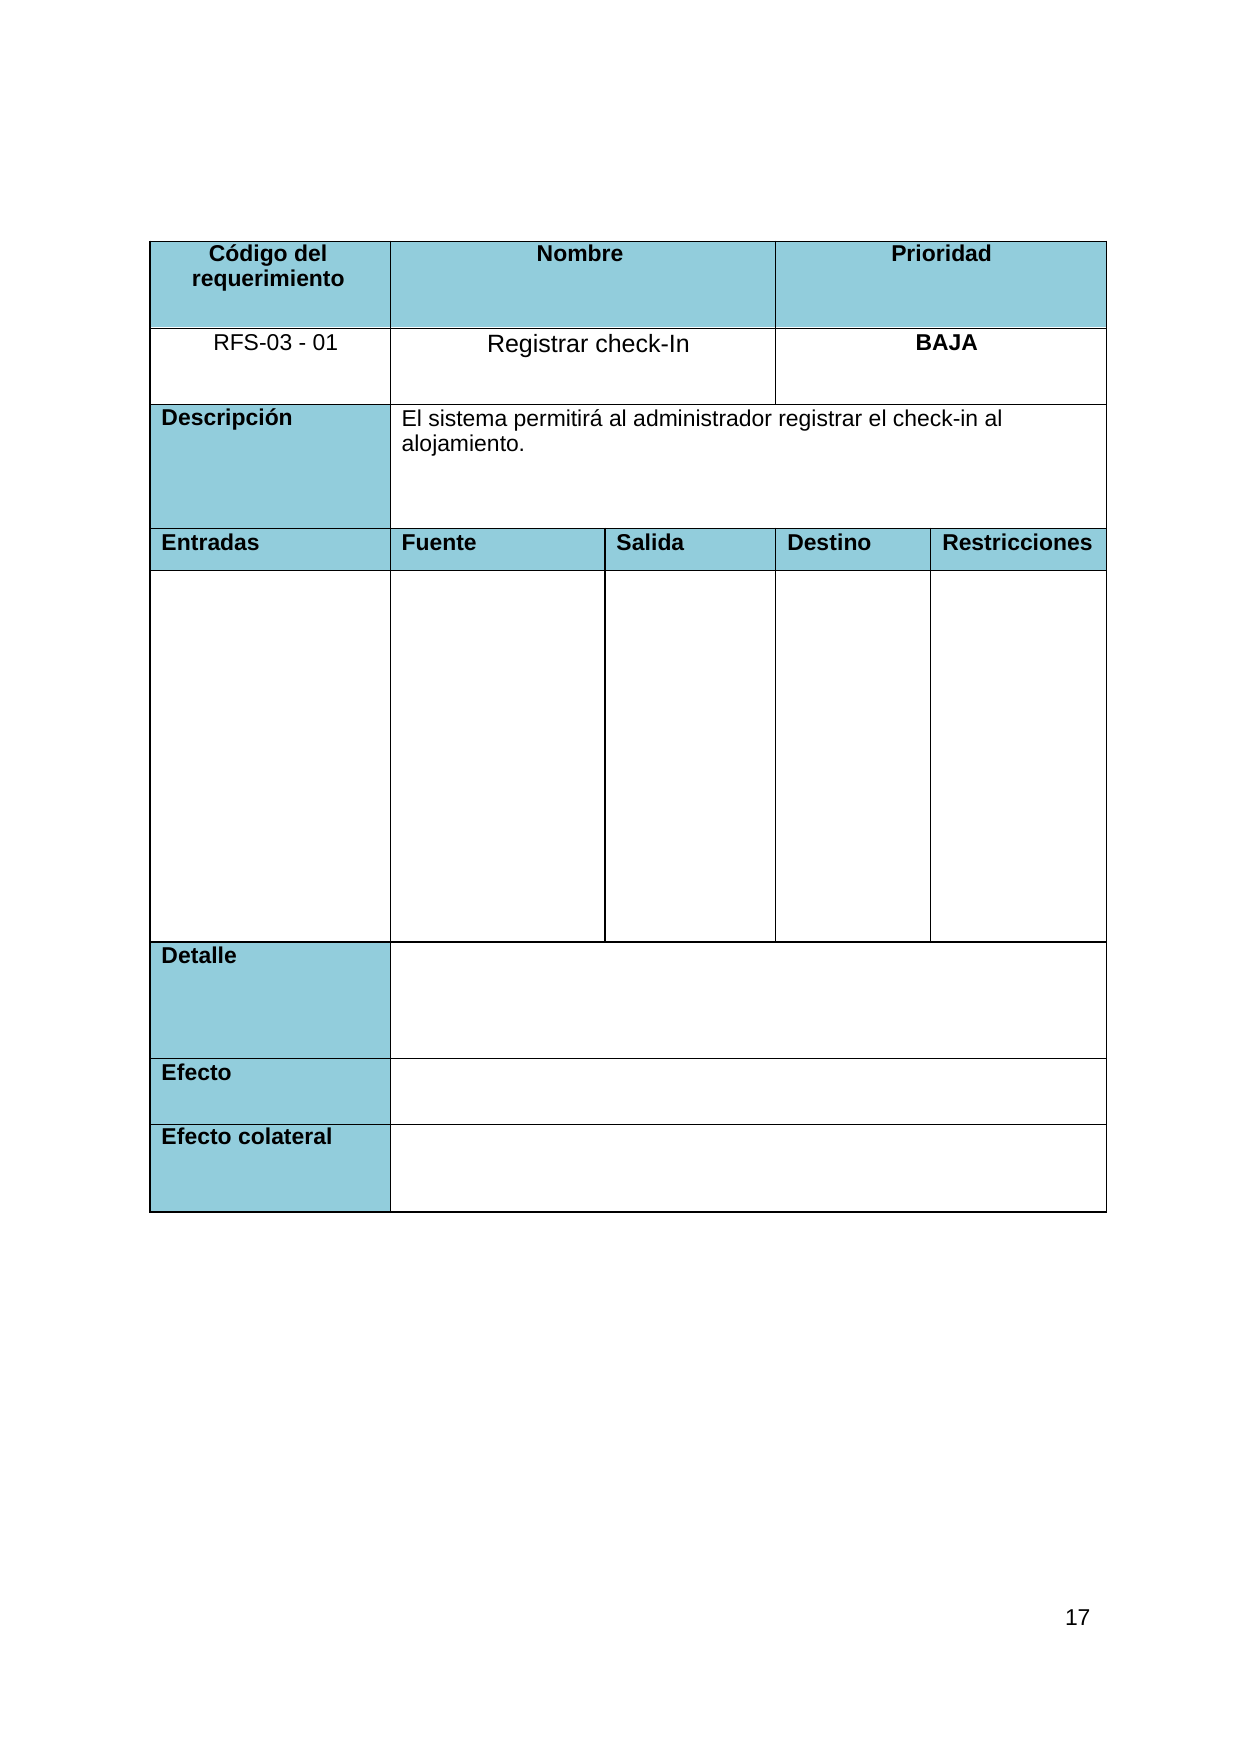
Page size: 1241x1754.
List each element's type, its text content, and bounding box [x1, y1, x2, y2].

table_cell [391, 571, 604, 941]
table_cell Detalle [151, 943, 390, 1058]
table_cell [776, 571, 930, 941]
table_cell Salida [606, 529, 775, 570]
table_cell Restricciones [931, 529, 1106, 570]
table_cell [606, 571, 775, 941]
table_cell BAJA [776, 329, 1106, 404]
table_cell [931, 571, 1106, 941]
table_cell [391, 1059, 1106, 1124]
table_cell Destino [776, 529, 930, 570]
table_cell Fuente [391, 529, 604, 570]
table_cell [391, 943, 1106, 1058]
table_cell El sistema permitirá al administrador registrar el check-in al alojamiento. [391, 405, 1106, 528]
table_header Código del requerimiento [151, 242, 390, 327]
table_cell Efecto [151, 1059, 390, 1124]
table_header Nombre [391, 242, 775, 327]
table_cell Efecto colateral [151, 1125, 390, 1211]
table_cell RFS-03 - 01 [151, 329, 390, 404]
table_header Prioridad [776, 242, 1106, 327]
table_cell Entradas [151, 529, 390, 570]
table_cell Descripción [151, 405, 390, 528]
table_cell Registrar check-In [391, 329, 775, 404]
table_cell [391, 1125, 1106, 1211]
table_cell [151, 571, 390, 941]
